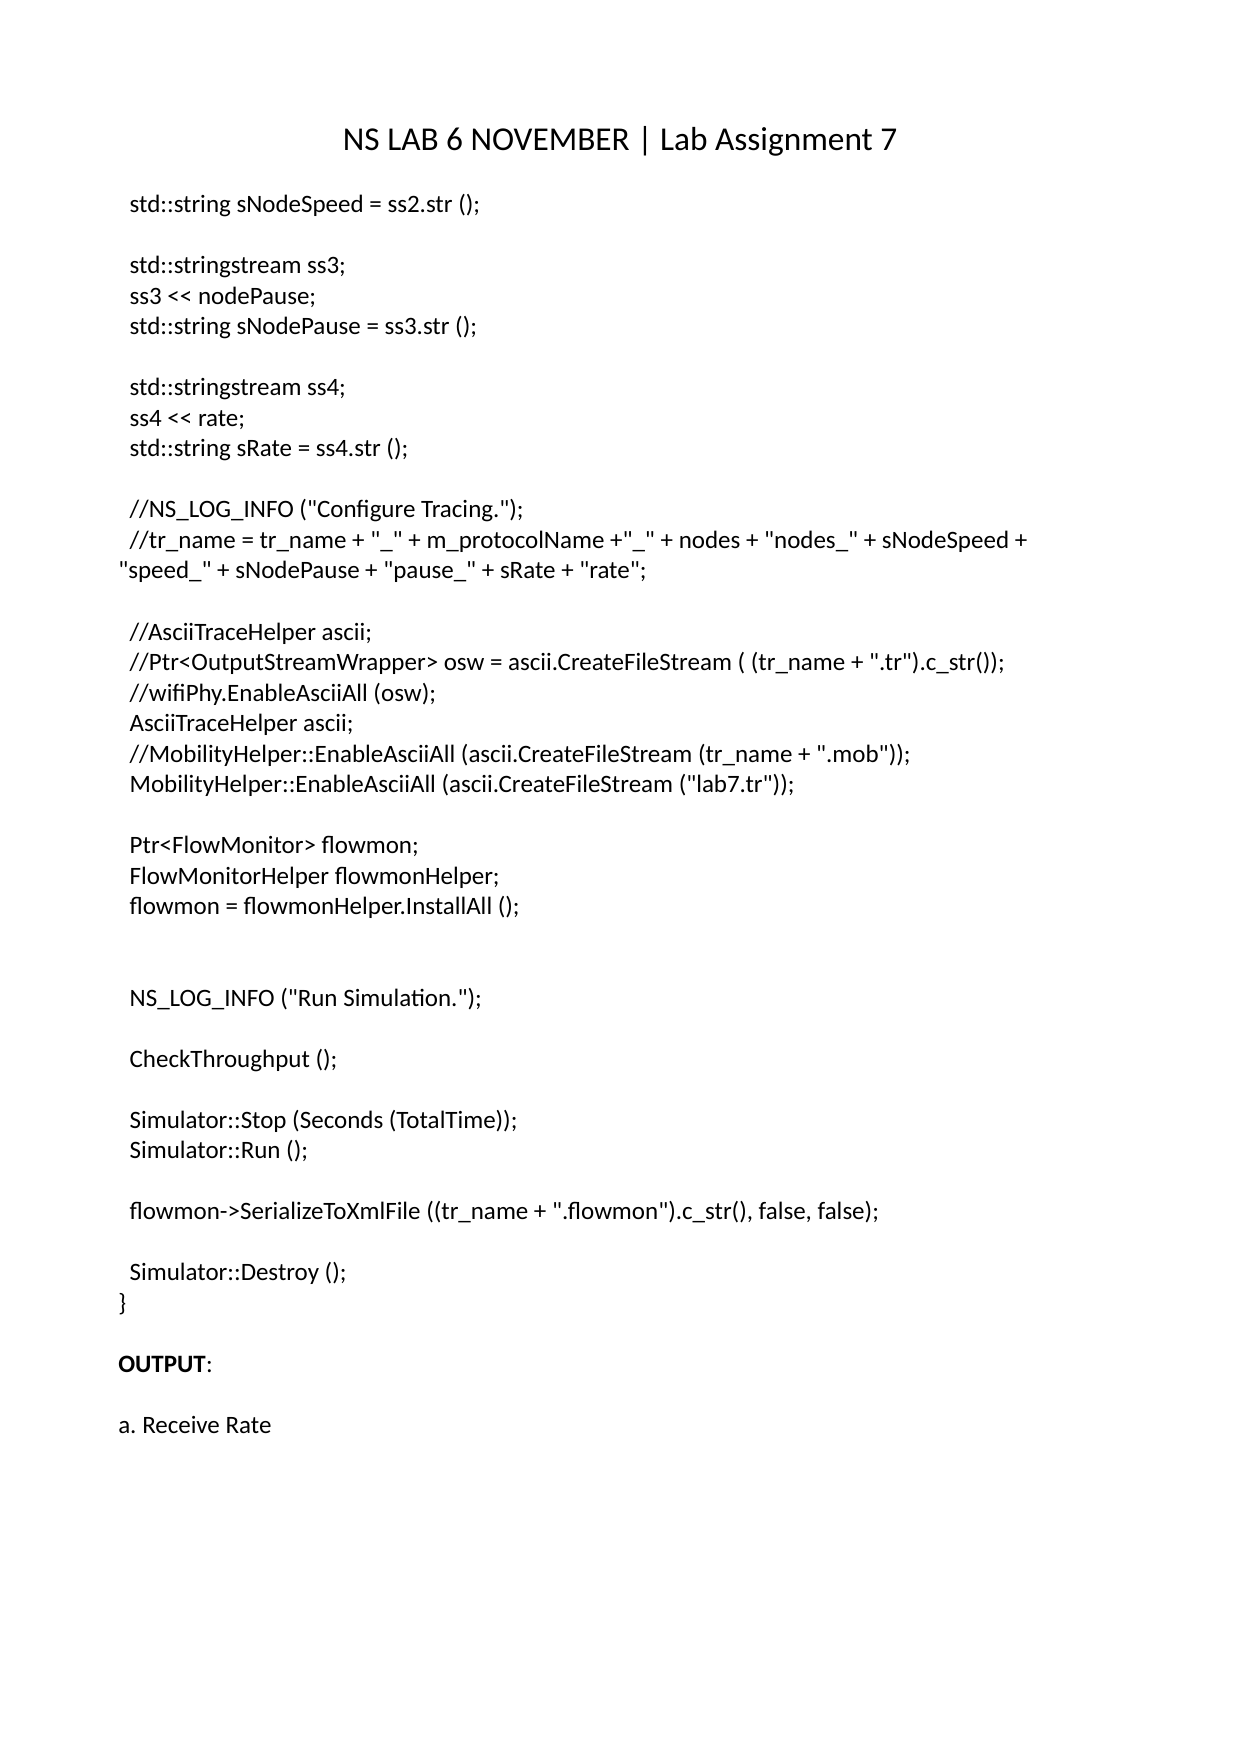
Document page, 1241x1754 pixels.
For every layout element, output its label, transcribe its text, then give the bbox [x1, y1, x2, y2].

text CheckThroughput (); [118, 1043, 1122, 1073]
text //NS_LOG_INFO ("Configure Tracing."); [118, 493, 1122, 524]
text flowmon = flowmonHelper.InstallAll (); [118, 890, 1122, 921]
text Ptr<FlowMonitor> flowmon; [118, 829, 1122, 860]
text //AsciiTraceHelper ascii; [118, 616, 1122, 646]
text std::string sNodePause = ss3.str (); [118, 310, 1122, 341]
text OUTPUT: [118, 1348, 1122, 1379]
text Simulator::Destroy (); [118, 1257, 1122, 1287]
text std::string sRate = ss4.str (); [118, 432, 1122, 463]
text Simulator::Run (); [118, 1134, 1122, 1165]
text Simulator::Stop (Seconds (TotalTime)); [118, 1104, 1122, 1134]
text a. Receive Rate [118, 1409, 1122, 1440]
text flowmon->SerializeToXmlFile ((tr_name + ".flowmon").c_str(), false, false); [118, 1196, 1122, 1226]
text } [118, 1287, 1122, 1318]
text //MobilityHelper::EnableAsciiAll (ascii.CreateFileStream (tr_name + ".mob")); [118, 738, 1122, 768]
text AsciiTraceHelper ascii; [118, 707, 1122, 738]
text //tr_name = tr_name + "_" + m_protocolName +"_" + nodes + "nodes_" + sNodeSpeed + "speed_" + sNodePause + "pause_" + sRate + "rate"; [118, 524, 1122, 585]
text std::string sNodeSpeed = ss2.str (); [118, 188, 1122, 219]
text //Ptr<OutputStreamWrapper> osw = ascii.CreateFileStream ( (tr_name + ".tr").c_str()); [118, 646, 1122, 677]
text ss4 << rate; [118, 402, 1122, 432]
text std::stringstream ss4; [118, 371, 1122, 402]
text ss3 << nodePause; [118, 280, 1122, 310]
text MobilityHelper::EnableAsciiAll (ascii.CreateFileStream ("lab7.tr")); [118, 768, 1122, 799]
text std::stringstream ss3; [118, 249, 1122, 280]
text FlowMonitorHelper flowmonHelper; [118, 860, 1122, 890]
text NS_LOG_INFO ("Run Simulation."); [118, 982, 1122, 1012]
text //wifiPhy.EnableAsciiAll (osw); [118, 677, 1122, 707]
